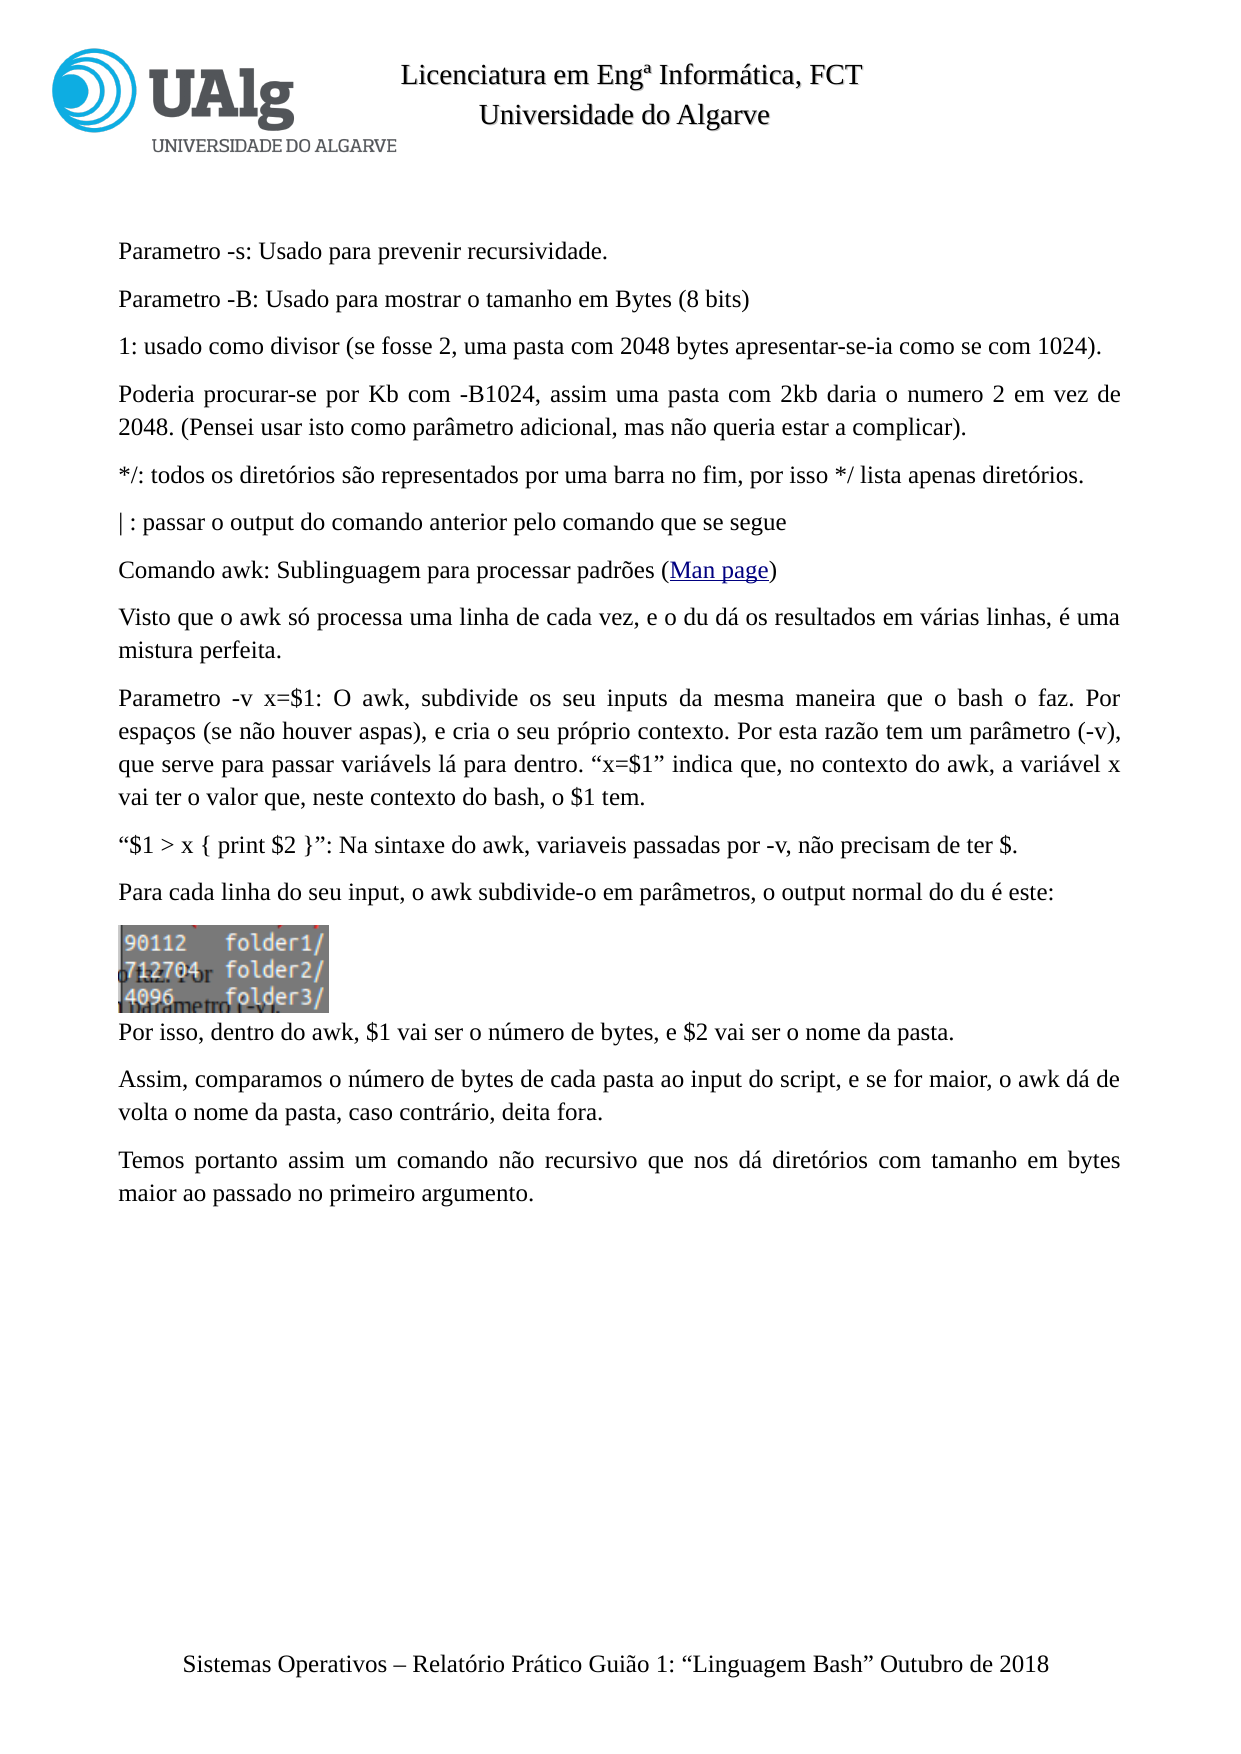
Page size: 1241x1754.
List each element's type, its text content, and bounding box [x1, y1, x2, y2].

text Parametro -v x=$1: O awk, subdivide os seu inputs da mesma maneira que o bash o faz. Por espaços (se não houver aspas), e cria o seu próprio contexto. Por esta razão tem um parâmetro (-v), que serve para passar variávels lá para dentro. “x=$1” indica que, no contexto do awk, a variável x vai ter o valor que, neste contexto do bash, o $1 tem. [118, 683, 1122, 811]
text Para cada linha do seu input, o awk subdivide-o em parâmetros, o output normal do du é este: [118, 877, 1122, 906]
picture [40, 36, 397, 153]
text | : passar o output do comando anterior pelo comando que se segue [118, 507, 1122, 536]
text Temos portanto assim um comando não recursivo que nos dá diretórios com tamanho em bytes maior ao passado no primeiro argumento. [118, 1145, 1122, 1207]
picture [118, 925, 329, 1013]
text Por isso, dentro do awk, $1 vai ser o número de bytes, e $2 vai ser o nome da pasta. [118, 925, 1122, 1046]
text Poderia procurar-se por Kb com -B1024, assim uma pasta com 2kb daria o numero 2 em vez de 2048. (Pensei usar isto como parâmetro adicional, mas não queria estar a complicar). [118, 379, 1122, 441]
text Parametro -B: Usado para mostrar o tamanho em Bytes (8 bits) [118, 284, 1122, 313]
text 1: usado como divisor (se fosse 2, uma pasta com 2048 bytes apresentar-se-ia como se com 1024). [118, 331, 1122, 360]
text Visto que o awk só processa uma linha de cada vez, e o du dá os resultados em várias linhas, é uma mistura perfeita. [118, 602, 1122, 664]
text Assim, comparamos o número de bytes de cada pasta ao input do script, e se for maior, o awk dá de volta o nome da pasta, caso contrário, deita fora. [118, 1064, 1122, 1126]
text Parametro -s: Usado para prevenir recursividade. [118, 236, 1122, 265]
text */: todos os diretórios são representados por uma barra no fim, por isso */ lista apenas diretórios. [118, 460, 1122, 488]
text Comando awk: Sublinguagem para processar padrões (Man page) [118, 555, 1122, 584]
text “$1 > x { print $2 }”: Na sintaxe do awk, variaveis passadas por -v, não precisam de ter $. [118, 830, 1122, 858]
